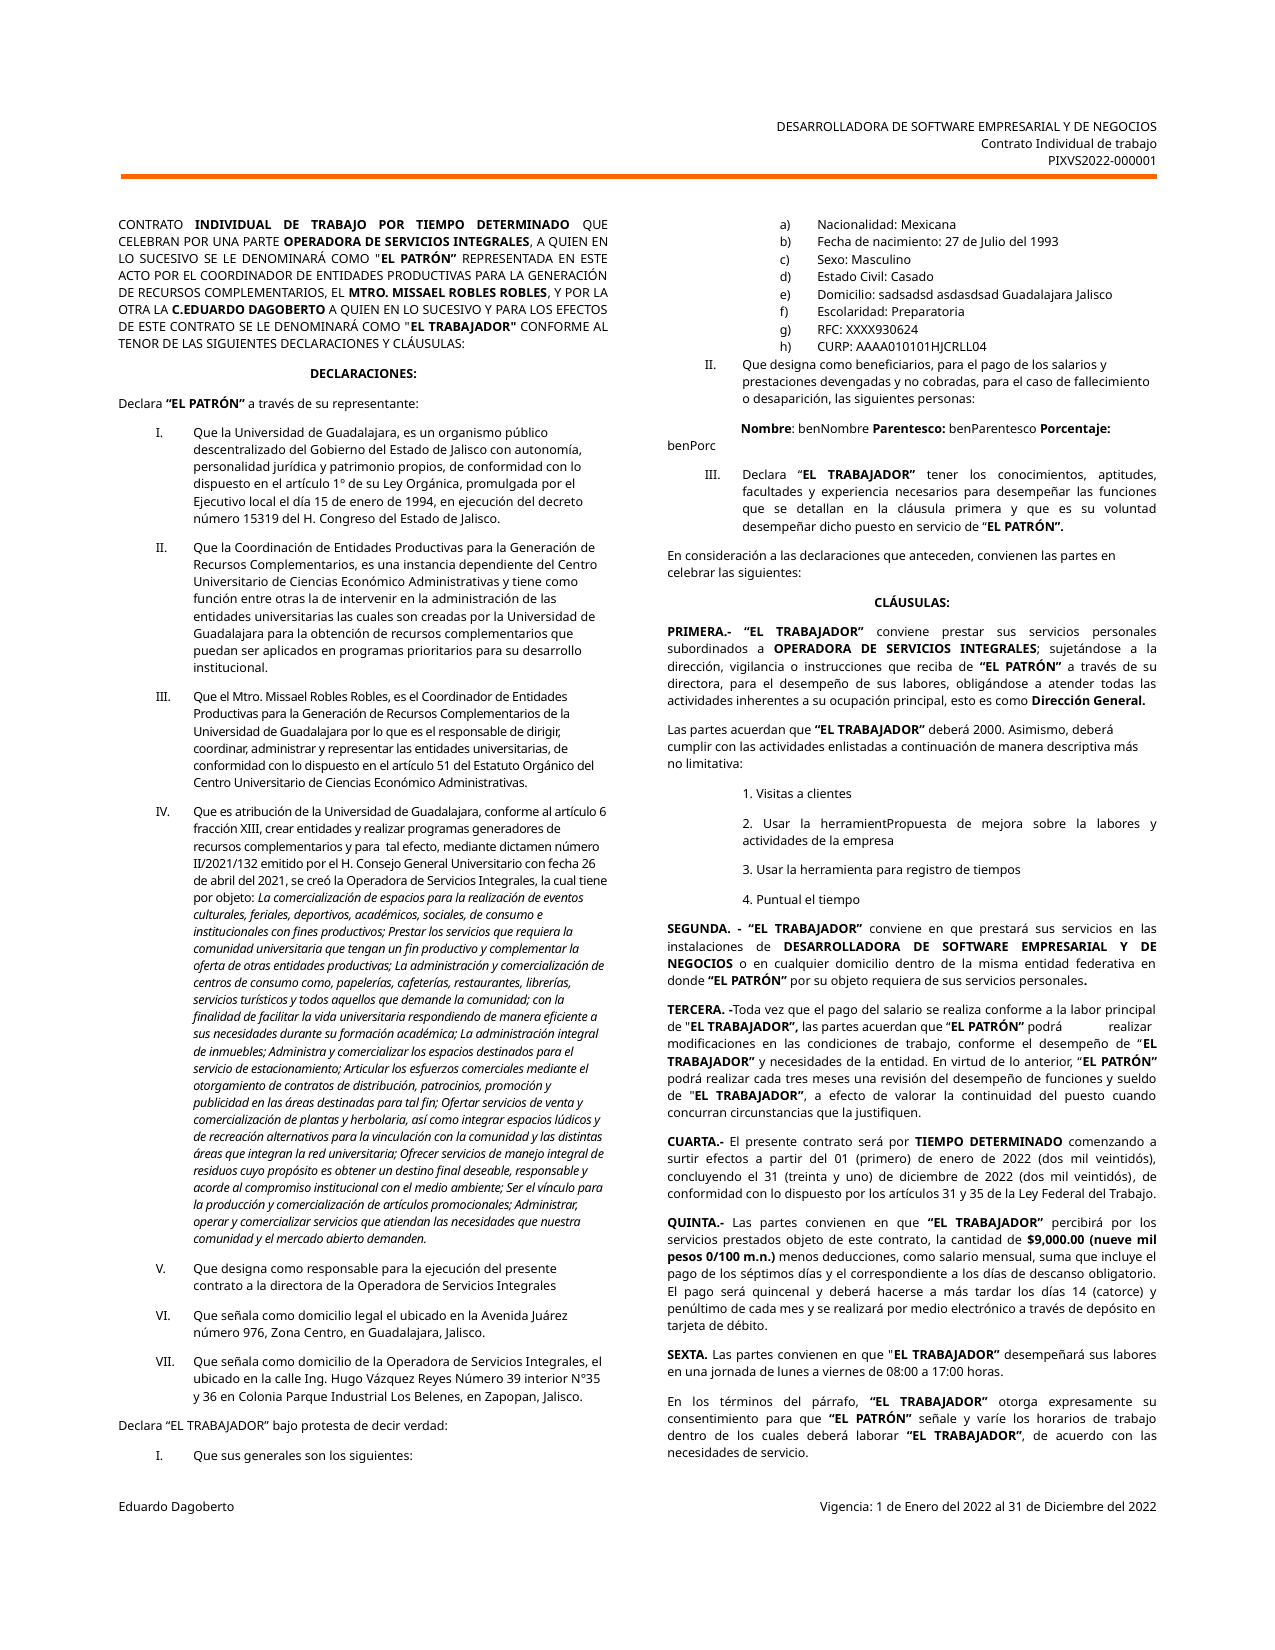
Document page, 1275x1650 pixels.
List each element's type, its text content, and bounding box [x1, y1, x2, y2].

list CURP: AAAA010101HJCRLL04 [779, 338, 1157, 356]
list Fecha de nacimiento: 27 de Julio del 1993 [779, 233, 1157, 251]
text Las partes acuerdan que “EL TRABAJADOR” deberá 2000. Asimismo, deberá cumplir con las actividades enlistadas a continuación de manera descriptiva más no limitativa: [667, 721, 1157, 773]
list Que el Mtro. Missael Robles Robles, es el Coordinador de Entidades Productivas para la Generación de Recursos Complementarios de la Universidad de Guadalajara por lo que es el responsable de dirigir, coordinar, administrar y representar las entidades universitarias, de conformidad con lo dispuesto en el artículo 51 del Estatuto Orgánico del Centro Universitario de Ciencias Económico Administrativas. [156, 688, 608, 791]
text Nombre: benNombre Parentesco: benParentesco Porcentaje: benPorc [667, 420, 1157, 454]
text PRIMERA.- “EL TRABAJADOR” conviene prestar sus servicios personales subordinados a OPERADORA DE SERVICIOS INTEGRALES; sujetándose a la dirección, vigilancia o instrucciones que reciba de “EL PATRÓN” a través de su directora, para el desempeño de sus labores, obligándose a atender todas las actividades inherentes a su ocupación principal, esto es como Dirección General. [667, 623, 1157, 709]
text SEXTA. Las partes convienen en que "EL TRABAJADOR” desempeñará sus labores en una jornada de lunes a viernes de 08:00 a 17:00 horas. [667, 1346, 1157, 1381]
text CONTRATO INDIVIDUAL DE TRABAJO POR TIEMPO DETERMINADO QUE CELEBRAN POR UNA PARTE OPERADORA DE SERVICIOS INTEGRALES, A QUIEN EN LO SUCESIVO SE LE DENOMINARÁ COMO "EL PATRÓN” REPRESENTADA EN ESTE ACTO POR EL COORDINADOR DE ENTIDADES PRODUCTIVAS PARA LA GENERACIÓN DE RECURSOS COMPLEMENTARIOS, EL MTRO. MISSAEL ROBLES ROBLES, Y POR LA OTRA LA C.EDUARDO DAGOBERTO A QUIEN EN LO SUCESIVO Y PARA LOS EFECTOS DE ESTE CONTRATO SE LE DENOMINARÁ COMO "EL TRABAJADOR" CONFORME AL TENOR DE LAS SIGUIENTES DECLARACIONES Y CLÁUSULAS: [118, 216, 608, 353]
list Que designa como responsable para la ejecución del presente contrato a la directora de la Operadora de Servicios Integrales [156, 1260, 608, 1294]
list Estado Civil: Casado [779, 268, 1157, 286]
list Que señala como domicilio legal el ubicado en la Avenida Juárez número 976, Zona Centro, en Guadalajara, Jalisco. [156, 1307, 608, 1341]
list Domicilio: sadsadsd asdasdsad Guadalajara Jalisco [779, 286, 1157, 303]
text 2. Usar la herramientPropuesta de mejora sobre la labores y actividades de la empresa [742, 815, 1157, 849]
text En los términos del párrafo, “EL TRABAJADOR” otorga expresamente su consentimiento para que “EL PATRÓN” señale y varíe los horarios de trabajo dentro de los cuales deberá laborar “EL TRABAJADOR”, de acuerdo con las necesidades de servicio. [667, 1393, 1157, 1461]
text Declara “EL PATRÓN” a través de su representante: [118, 395, 608, 412]
text QUINTA.- Las partes convienen en que “EL TRABAJADOR” percibirá por los servicios prestados objeto de este contrato, la cantidad de $9,000.00 (nueve mil pesos 0/100 m.n.) menos deducciones, como salario mensual, suma que incluye el pago de los séptimos días y el correspondiente a los días de descanso obligatorio. El pago será quincenal y deberá hacerse a más tardar los días 14 (catorce) y penúltimo de cada mes y se realizará por medio electrónico a través de depósito en tarjeta de débito. [667, 1214, 1157, 1334]
list Que es atribución de la Universidad de Guadalajara, conforme al artículo 6 fracción XIII, crear entidades y realizar programas generadores de recursos complementarios y para tal efecto, mediante dictamen número II/2021/132 emitido por el H. Consejo General Universitario con fecha 26 de abril del 2021, se creó la Operadora de Servicios Integrales, la cual tiene por objeto: La comercialización de espacios para la realización de eventos culturales, feriales, deportivos, académicos, sociales, de consumo e institucionales con fines productivos; Prestar los servicios que requiera la comunidad universitaria que tengan un fin productivo y complementar la oferta de otras entidades productivas; La administración y comercialización de centros de consumo como, papelerías, cafeterías, restaurantes, librerías, servicios turísticos y todos aquellos que demande la comunidad; con la finalidad de facilitar la vida universitaria respondiendo de manera eficiente a sus necesidades durante su formación académica; La administración integral de inmuebles; Administra y comercializar los espacios destinados para el servicio de estacionamiento; Articular los esfuerzos comerciales mediante el otorgamiento de contratos de distribución, patrocinios, promoción y publicidad en las áreas destinadas para tal fin; Ofertar servicios de venta y comercialización de plantas y herbolaria, así como integrar espacios lúdicos y de recreación alternativos para la vinculación con la comunidad y las distintas áreas que integran la red universitaria; Ofrecer servicios de manejo integral de residuos cuyo propósito es obtener un destino final deseable, responsable y acorde al compromiso institucional con el medio ambiente; Ser el vínculo para la producción y comercialización de artículos promocionales; Administrar, operar y comercializar servicios que atiendan las necesidades que nuestra comunidad y el mercado abierto demanden. [156, 803, 608, 1248]
text 1. Visitas a clientes [742, 785, 1157, 802]
text TERCERA. -Toda vez que el pago del salario se realiza conforme a la labor principal de "EL TRABAJADOR”, las partes acuerdan que “EL PATRÓN” podrá realizar modificaciones en las condiciones de trabajo, conforme el desempeño de “EL TRABAJADOR” y necesidades de la entidad. En virtud de lo anterior, “EL PATRÓN” podrá realizar cada tres meses una revisión del desempeño de funciones y sueldo de "EL TRABAJADOR”, a efecto de valorar la continuidad del puesto cuando concurran circunstancias que la justifiquen. [667, 1001, 1157, 1121]
list Que la Coordinación de Entidades Productivas para la Generación de Recursos Complementarios, es una instancia dependiente del Centro Universitario de Ciencias Económico Administrativas y tiene como función entre otras la de intervenir en la administración de las entidades universitarias las cuales son creadas por la Universidad de Guadalajara para la obtención de recursos complementarios que puedan ser aplicados en programas prioritarios para su desarrollo institucional. [156, 539, 608, 676]
text 4. Puntual el tiempo [742, 891, 1157, 908]
list Que designa como beneficiarios, para el pago de los salarios y prestaciones devengadas y no cobradas, para el caso de fallecimiento o desaparición, las siguientes personas: [704, 356, 1157, 407]
list Nacionalidad: Mexicana [779, 216, 1157, 233]
text SEGUNDA. - “EL TRABAJADOR” conviene en que prestará sus servicios en las instalaciones de DESARROLLADORA DE SOFTWARE EMPRESARIAL Y DE NEGOCIOS o en cualquier domicilio dentro de la misma entidad federativa en donde “EL PATRÓN” por su objeto requiera de sus servicios personales. [667, 921, 1157, 989]
list Declara “EL TRABAJADOR” tener los conocimientos, aptitudes, facultades y experiencia necesarios para desempeñar las funciones que se detallan en la cláusula primera y que es su voluntad desempeñar dicho puesto en servicio de “EL PATRÓN”. [704, 466, 1157, 535]
text Declara “EL TRABAJADOR” bajo protesta de decir verdad: [118, 1417, 608, 1434]
list RFC: XXXX930624 [779, 321, 1157, 338]
text CUARTA.- El presente contrato será por TIEMPO DETERMINADO comenzando a surtir efectos a partir del 01 (primero) de enero de 2022 (dos mil veintidós), concluyendo el 31 (treinta y uno) de diciembre de 2022 (dos mil veintidós), de conformidad con lo dispuesto por los artículos 31 y 35 de la Ley Federal del Trabajo. [667, 1133, 1157, 1202]
text DECLARACIONES: [118, 365, 608, 382]
list Sexo: Masculino [779, 251, 1157, 268]
list Que señala como domicilio de la Operadora de Servicios Integrales, el ubicado en la calle Ing. Hugo Vázquez Reyes Número 39 interior N°35 y 36 en Colonia Parque Industrial Los Belenes, en Zapopan, Jalisco. [156, 1353, 608, 1405]
list Que la Universidad de Guadalajara, es un organismo público descentralizado del Gobierno del Estado de Jalisco con autonomía, personalidad jurídica y patrimonio propios, de conformidad con lo dispuesto en el artículo 1º de su Ley Orgánica, promulgada por el Ejecutivo local el día 15 de enero de 1994, en ejecución del decreto número 15319 del H. Congreso del Estado de Jalisco. [156, 424, 608, 527]
text En consideración a las declaraciones que anteceden, convienen las partes en celebrar las siguientes: [667, 547, 1157, 581]
text CLÁUSULAS: [667, 594, 1157, 611]
text 3. Usar la herramienta para registro de tiempos [742, 861, 1157, 878]
list Que sus generales son los siguientes: [156, 1447, 608, 1464]
list Escolaridad: Preparatoria [779, 303, 1157, 321]
